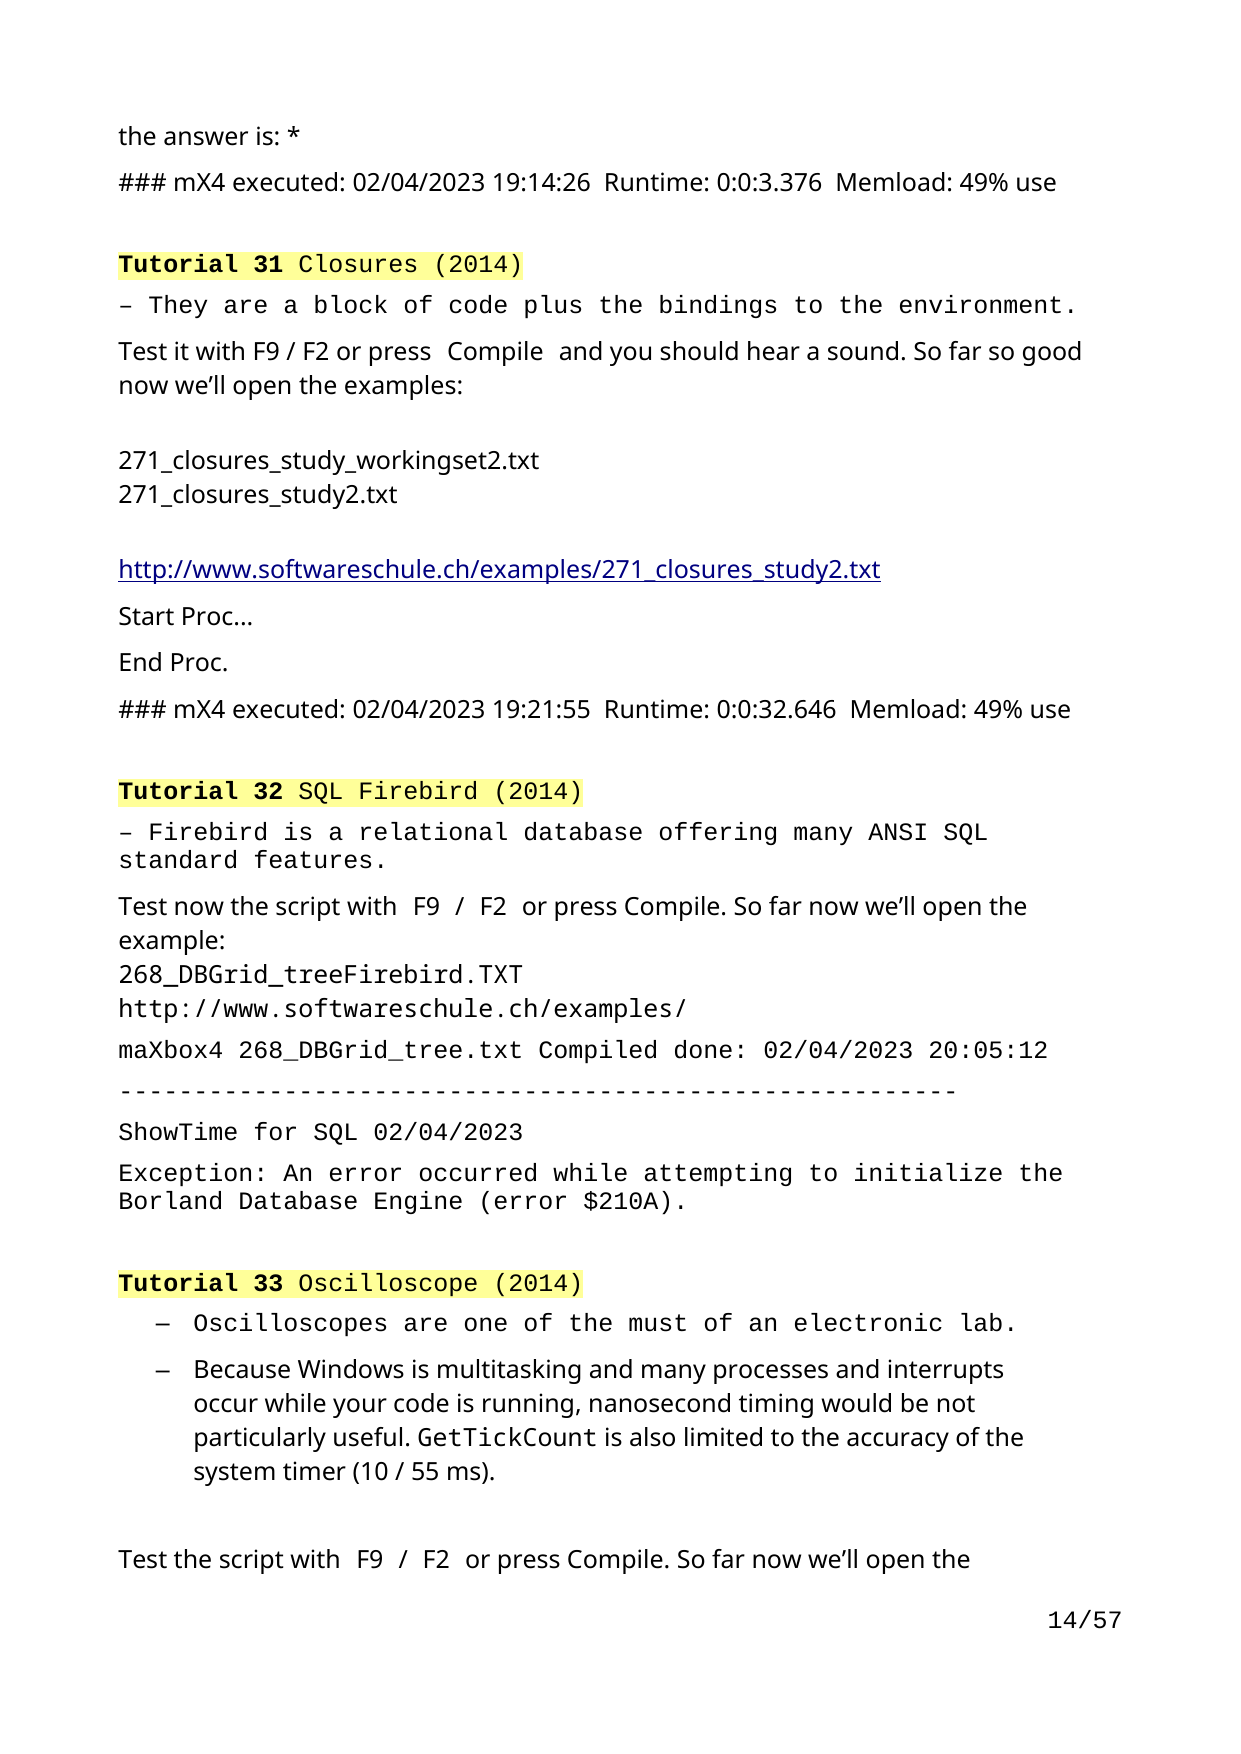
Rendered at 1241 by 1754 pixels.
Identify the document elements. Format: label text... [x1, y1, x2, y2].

text End Proc. [118, 645, 1122, 679]
text Test it with F9 / F2 or press Compile and you should hear a sound. So far so good now we’ll open the examples: [118, 334, 1122, 402]
text the answer is: * [118, 118, 1122, 152]
text ### mX4 executed: 02/04/2023 19:14:26 Runtime: 0:0:3.376 Memload: 49% use [118, 165, 1122, 199]
text ### mX4 executed: 02/04/2023 19:21:55 Runtime: 0:0:32.646 Memload: 49% use [118, 691, 1122, 725]
text -------------------------------------------------------- [118, 1078, 1122, 1107]
text ShowTime for SQL 02/04/2023 [118, 1119, 1122, 1148]
text – Firebird is a relational database offering many ANSI SQL standard features. [118, 819, 1122, 876]
text Start Proc... [118, 598, 1122, 632]
text Tutorial 31 Closures (2014) [118, 252, 1122, 280]
text 271_closures_study_workingset2.txt 271_closures_study2.txt [118, 414, 1122, 511]
text maXbox4 268_DBGrid_tree.txt Compiled done: 02/04/2023 20:05:12 [118, 1038, 1122, 1066]
list Because Windows is multitasking and many processes and interrupts occur while your code is running, nanosecond timing would be not particularly useful. GetTickCount is also limited to the accuracy of the system timer (10 / 55 ms). [156, 1352, 1122, 1488]
text Exception: An error occurred while attempting to initialize the Borland Database Engine (error $210A). [118, 1160, 1122, 1217]
text Tutorial 32 SQL Firebird (2014) [118, 779, 1122, 807]
text http://www.softwareschule.ch/examples/271_closures_study2.txt [118, 523, 1122, 586]
text Tutorial 33 Oscilloscope (2014) [118, 1270, 1122, 1298]
text – They are a block of code plus the bindings to the environment. [118, 293, 1122, 321]
list Oscilloscopes are one of the must of an electronic lab. [156, 1311, 1122, 1339]
text Test now the script with F9 / F2 or press Compile. So far now we’ll open the example: 268_DBGrid_treeFirebird.TXT http://www.softwareschule.ch/examples/ [118, 889, 1122, 1025]
text Test the script with F9 / F2 or press Compile. So far now we’ll open the [118, 1541, 1122, 1576]
